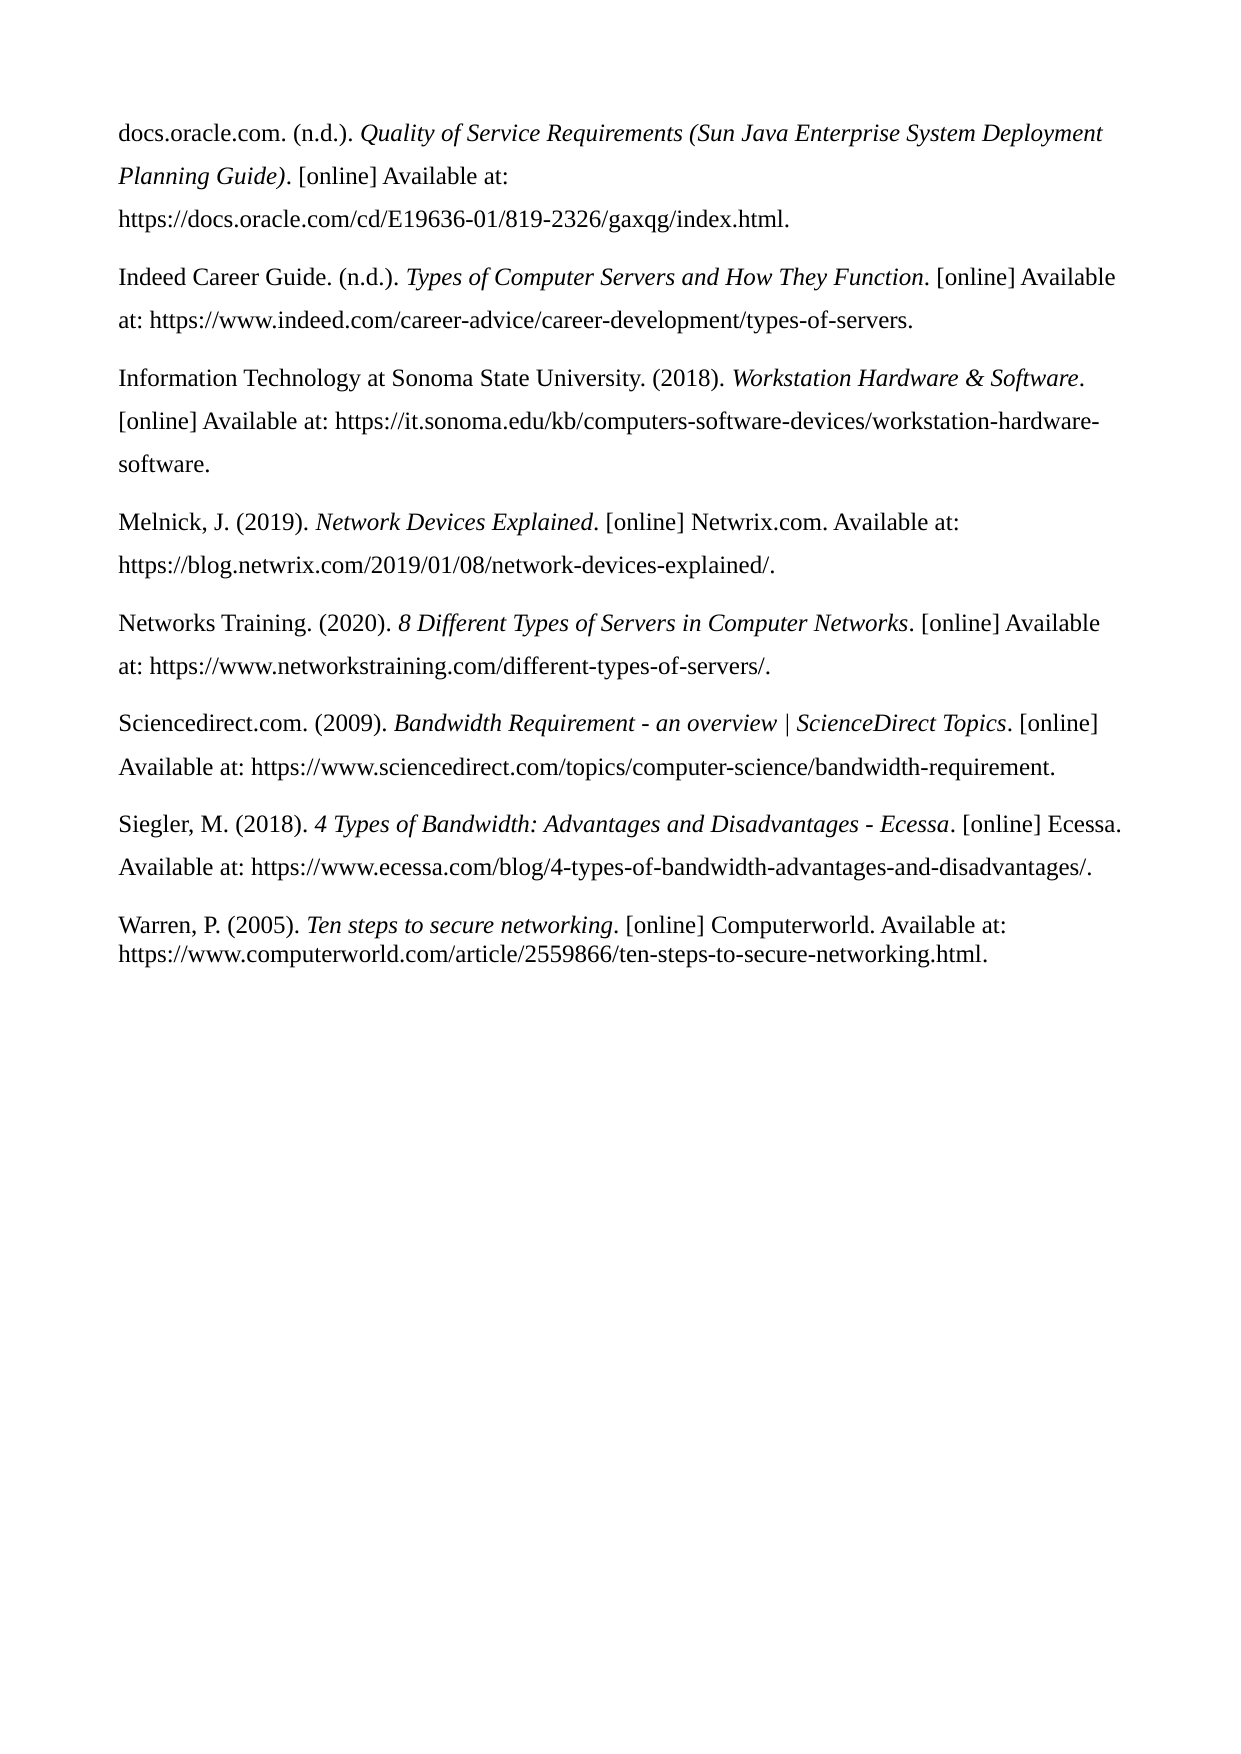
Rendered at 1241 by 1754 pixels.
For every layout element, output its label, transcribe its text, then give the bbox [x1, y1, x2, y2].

text Information Technology at Sonoma State University. (2018). Workstation Hardware & Software. [online] Available at: https://it.sonoma.edu/kb/computers-software-devices/workstation-hardware-software. [118, 363, 1122, 478]
text docs.oracle.com. (n.d.). Quality of Service Requirements (Sun Java Enterprise System Deployment Planning Guide). [online] Available at: https://docs.oracle.com/cd/E19636-01/819-2326/gaxqg/index.html. [118, 118, 1122, 233]
text Sciencedirect.com. (2009). Bandwidth Requirement - an overview | ScienceDirect Topics. [online] Available at: https://www.sciencedirect.com/topics/computer-science/bandwidth-requirement. [118, 708, 1122, 780]
text Warren, P. (2005). Ten steps to secure networking. [online] Computerworld. Available at: https://www.computerworld.com/article/2559866/ten-steps-to-secure-networking.html. [118, 910, 1122, 996]
text Indeed Career Guide. (n.d.). Types of Computer Servers and How They Function. [online] Available at: https://www.indeed.com/career-advice/career-development/types-of-servers. [118, 262, 1122, 334]
text Networks Training. (2020). 8 Different Types of Servers in Computer Networks. [online] Available at: https://www.networkstraining.com/different-types-of-servers/. [118, 608, 1122, 679]
text Siegler, M. (2018). 4 Types of Bandwidth: Advantages and Disadvantages - Ecessa. [online] Ecessa. Available at: https://www.ecessa.com/blog/4-types-of-bandwidth-advantages-and-disadvantages/. [118, 809, 1122, 881]
text Melnick, J. (2019). Network Devices Explained. [online] Netwrix.com. Available at: https://blog.netwrix.com/2019/01/08/network-devices-explained/. [118, 507, 1122, 579]
